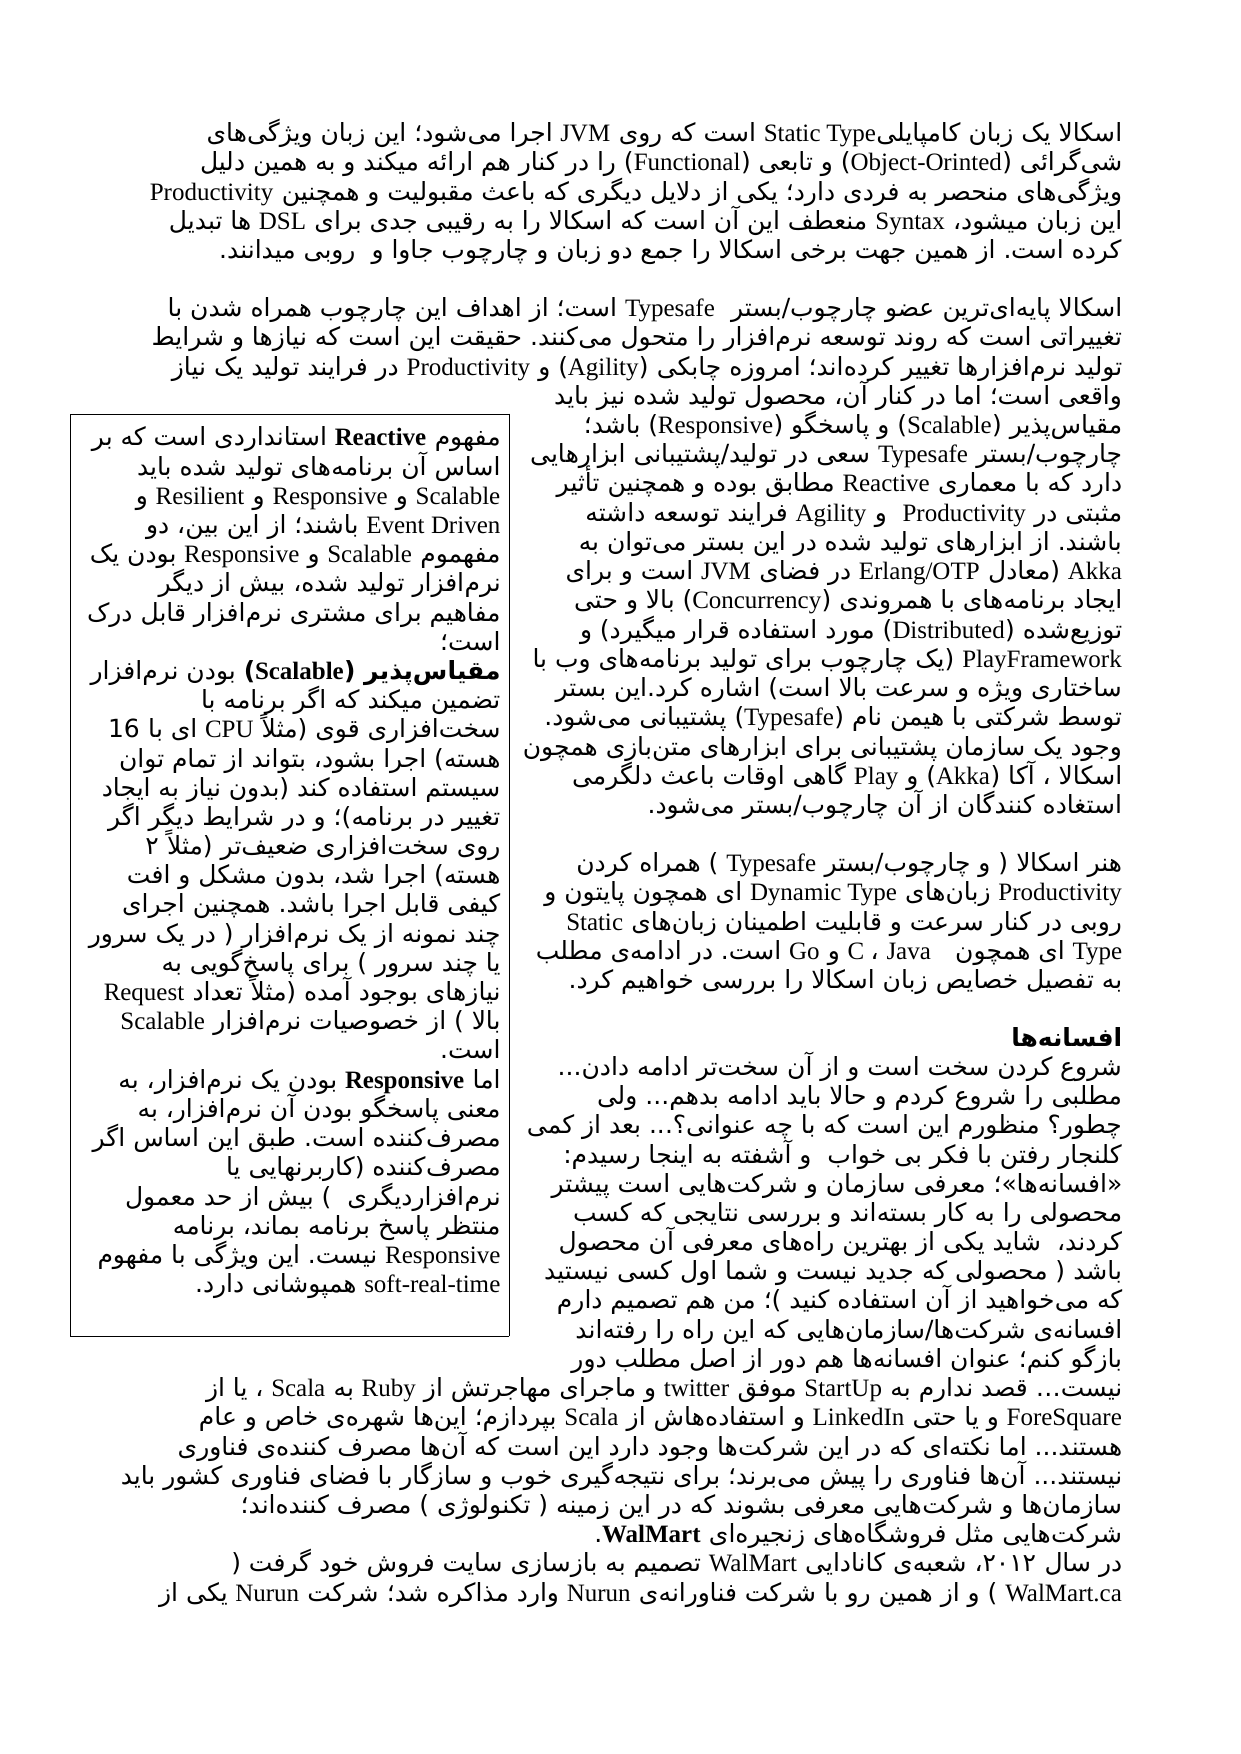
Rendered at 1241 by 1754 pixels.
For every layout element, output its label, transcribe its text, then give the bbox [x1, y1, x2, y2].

text اسکالا یک زبان کامپایلیStatic Type است که روی JVM اجرا می‌شود؛ این زبان ویژگی‌های شی‌گرائی (Object-Orinted) و تابعی (Functional) را در کنار هم ارائه میکند و به همین دلیل ویژگی‌های منحصر به فردی دارد؛ یکی از دلایل دیگر‌ی که باعث مقبولیت و همچنین Productivity این زبان میشود، Syntax منعطف این آن است که اسکالا را به رقیبی جدی برای DSL ها تبدیل کرده است. از همین جهت برخی اسکالا را جمع دو زبان و چارچوب جاوا و روبی میدانند. [118, 118, 1122, 264]
text افسانه‌ها [510, 1023, 1122, 1052]
text هنر اسکالا ( و چارچوب/بستر Typesafe ) همراه کردن Productivity زبان‌های Dynamic Type ای همچون پایتون و روبی در کنار سرعت و قابلیت اطمینان زبان‌های Static Type ای همچون C ، Java و Go است. در ادامه‌ی مطلب به تفصیل خصا‌یص زبان اسکالا را بررسی خواهیم کرد. [510, 848, 1122, 994]
text مقیاس‌پذیر (Scalable) بودن نرم‌افزار تضمین میکند که اگر برنامه با سخت‌افزاری قوی (مثلاً CPU ای با 16 هسته) اجرا بشود، بتواند از تمام توان سیستم استفاده کند (بدون نیاز به ایجاد تغییر در برنامه)؛ و در شرایط دیگر اگر روی سخت‌افزاری ضعیف‌تر (مثلاً ۲ هسته) اجرا شد، بدون مشکل و افت کیفی قابل اجرا باشد. همچنین اجرای چند نمونه از یک نرم‌افزار ( در یک سرور یا چند سرور ) برای پاسخ‌گویی به نیاز‌های بوجود آمده (مثلاً تعداد Request بالا ) از خصوصیات نرم‌افزار Scalable است. [79, 656, 500, 1065]
text اما Responsive بودن یک نرم‌افزار، به معنی پاسخگو بودن آن نرم‌افزار، به مصرف‌کننده است. طبق این اساس اگر مصرف‌کننده (کاربرنهایی یا نرم‌افزاردیگری ) بیش از حد معمول منتظر پاسخ برنامه بماند، برنامه Responsive نیست. این ویژگی با مفهوم soft-real-time همپوشانی دارد. [79, 1065, 500, 1298]
text اسکالا پایه‌ای‌ترین عضو چارچوب/بستر Typesafe است؛ از اهداف این چارچوب همراه شدن با تغییراتی است که روند توسعه نرم‌افزار را متحول می‌کنند. حقیقت این است که نیاز‌ها و شرایط تولید نرم‌افزارها تغییر کرده‌اند؛ امروزه چابکی (Agility) و Productivity در فرایند تولید یک نیاز واقعی است؛ اما در کنار آن، محصول تولید شده نیز باید مقیاس‌پذیر (Scalable) و پاسخگو (Responsive) باشد؛ چارچوب/بستر Typesafe سعی در تولید/پشتیبانی ابزار‌هایی دارد که با معماری Reactive مطابق بوده و همچنین تأثیر مثبتی در Productivity و Agility فرایند توسعه داشته باشند. از ابزارهای تولید شده در این بستر می‌توان به Akka (معادل Erlang/OTP در فضای JVM است و برای ایجاد برنامه‌های با همروندی (Concurrency) بالا و حتی توزیع‌شده (Distributed) مورد استفاده قرار میگیرد) و PlayFramework (یک چارچوب برای تولید برنامه‌های وب با ساختاری ویژه و سرعت بالا است) اشاره کرد.این بستر توسط شرکتی با هیمن نام (Typesafe) پشتیبانی می‌شود. وجود یک سازمان پشتیبانی برای ابزار‌های متن‌بازی همچون اسکالا ، آکا (Akka) و Play گاهی اوقات باعث دلگرمی استغاده کنندگان از آن چارچوب/بستر می‌شود. [118, 293, 1122, 819]
text مفهوم Reactive استانداردی است که بر اساس آن برنامه‌های تولید شده باید Scalable و Responsive و Resilient و Event Driven باشند؛ از این بین، دو مفهموم Scalable و Responsive بودن یک نرم‌افزار تولید شده، بیش از دیگر مفاهیم برای مشتری نرم‌افزار قابل درک است؛ [79, 422, 500, 656]
text در سال ۲۰۱۲، شعبه‌ی کانادایی WalMart تصمیم به بازسازی سایت فروش خود گرفت ( WalMart.ca ) و از همین رو با شرکت فناورانه‌ی Nurun وارد مذاکره شد؛ شرکت Nurun یکی از شرکت‌های تولید نرم‌افزار و سرویس‌های نرم‌افزاری است که در زمینه‌ی e-Commerence نیز تجربه دارد. در راه حل ارائه شده توسط شرکت Nurun چارچوب/بستر Typesafe خود‌نمایی میکرد. توسعه‌ی سریعتر با استفاده از Scala و Play تا حداقل ۲ برابر ( نسبت به بستر سابق شرکت WalMart که Java بود )، کاهش هزینه‌های سخت‌افزاری شرکت بین 20 تا 50 درصد و استفاده حداکثری از کتابخانه‌های موجود ( که به زبان جاوا بودند ) از مزایای این انتخاب بود. یکی دیگر از مزایای چارچوب Typesafe و بالطبع زبان Scala امکان Deploy راحتر نرم‌افزار نسبت به Java و JavaEE بود. [118, 1548, 1122, 1607]
text شروع کردن سخت است و از آن سخت‌تر ادامه دادن... مطلبی را شروع کردم و حالا باید ادامه بدهم... ولی چطور؟ منظورم این است که با چه عنوانی؟... بعد از کمی کلنجار رفتن با فکر بی خواب و آشفته به اینجا رسیدم‌: «افسانه‌ها»؛ معرفی سازمان و شرکت‌هایی است پیشتر محصولی را به کار بسته‌اند و بررسی نتایجی که کسب کردند، شاید یکی از بهترین راه‌های معرفی آن محصول باشد ( محصولی که جدید نیست و شما اول کسی نیستید که می‌خواهید از آن استفاده کنید )؛ من هم تصمیم دارم افسانه‌‌ی شرکت‌ها/سازمان‌هایی که این راه را رفته‌اند بازگو کنم؛ عنوان افسانه‌ها هم دور از اصل مطلب دور نیست… قصد ندارم به StartUp موفق twitter و ماجرای مهاجرتش از Ruby به Scala ، یا از ForeSquare و یا حتی LinkedIn و استفاده‌هاش از Scala بپردازم؛ این‌ها شهره‌ی خاص و عام هستند... اما نکته‌ای که در این شرکت‌ها وجود دارد این است که آن‌ها مصرف کننده‌ی فناوری نیستند... آن‌ها فناوری را پیش می‌برند؛ برای نتیجه‌گیری خوب و سازگار با فضای فناوری کشور باید سازمان‌ها و شرکت‌هایی معرفی بشوند که در این زمینه ( تکنولوژی ) مصرف کننده‌اند؛ شرکت‌هایی مثل فروشگاه‌های زنجیره‌ای WalMart. [118, 1052, 1122, 1548]
